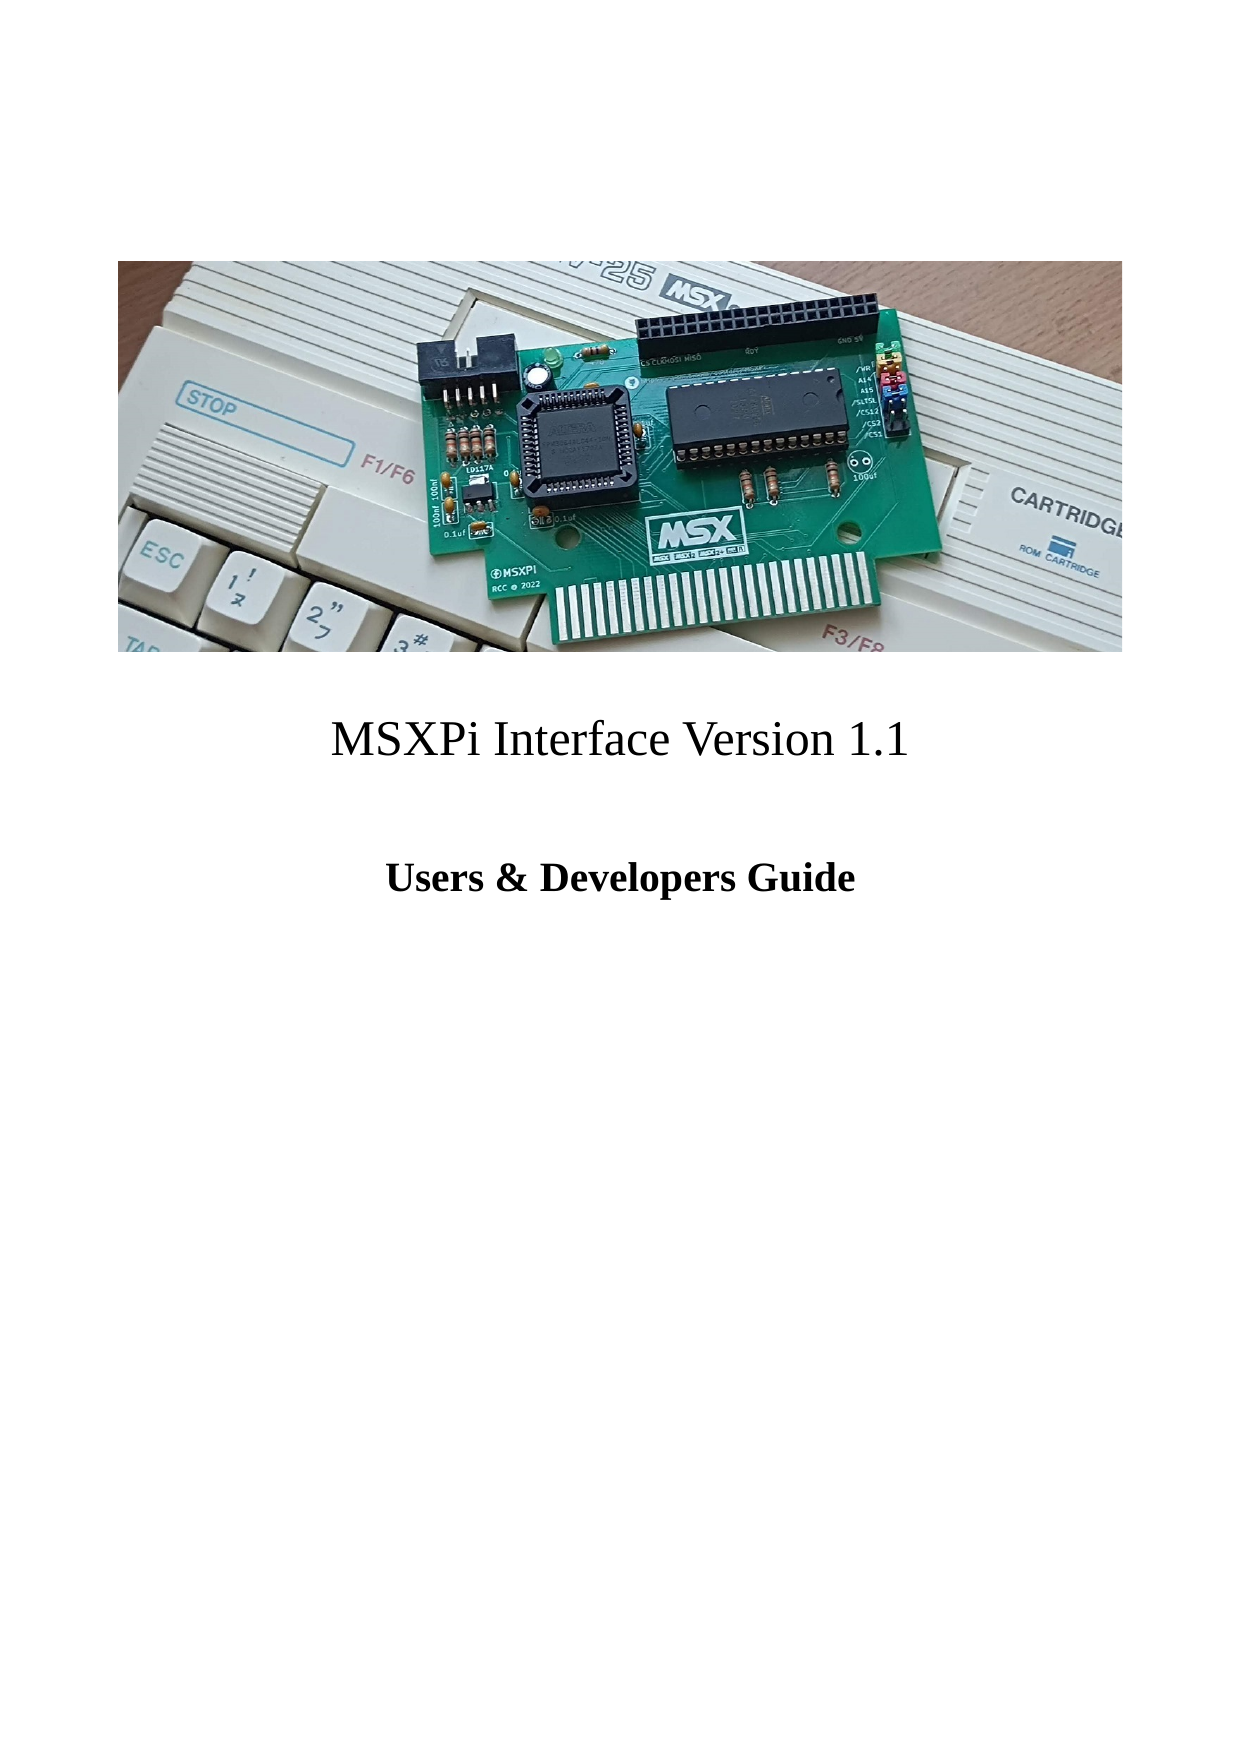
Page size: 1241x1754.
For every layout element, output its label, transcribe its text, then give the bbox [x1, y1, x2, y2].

picture [118, 261, 1123, 652]
text Users & Developers Guide [118, 853, 1122, 901]
text MSXPi Interface Version 1.1 [118, 709, 1122, 767]
